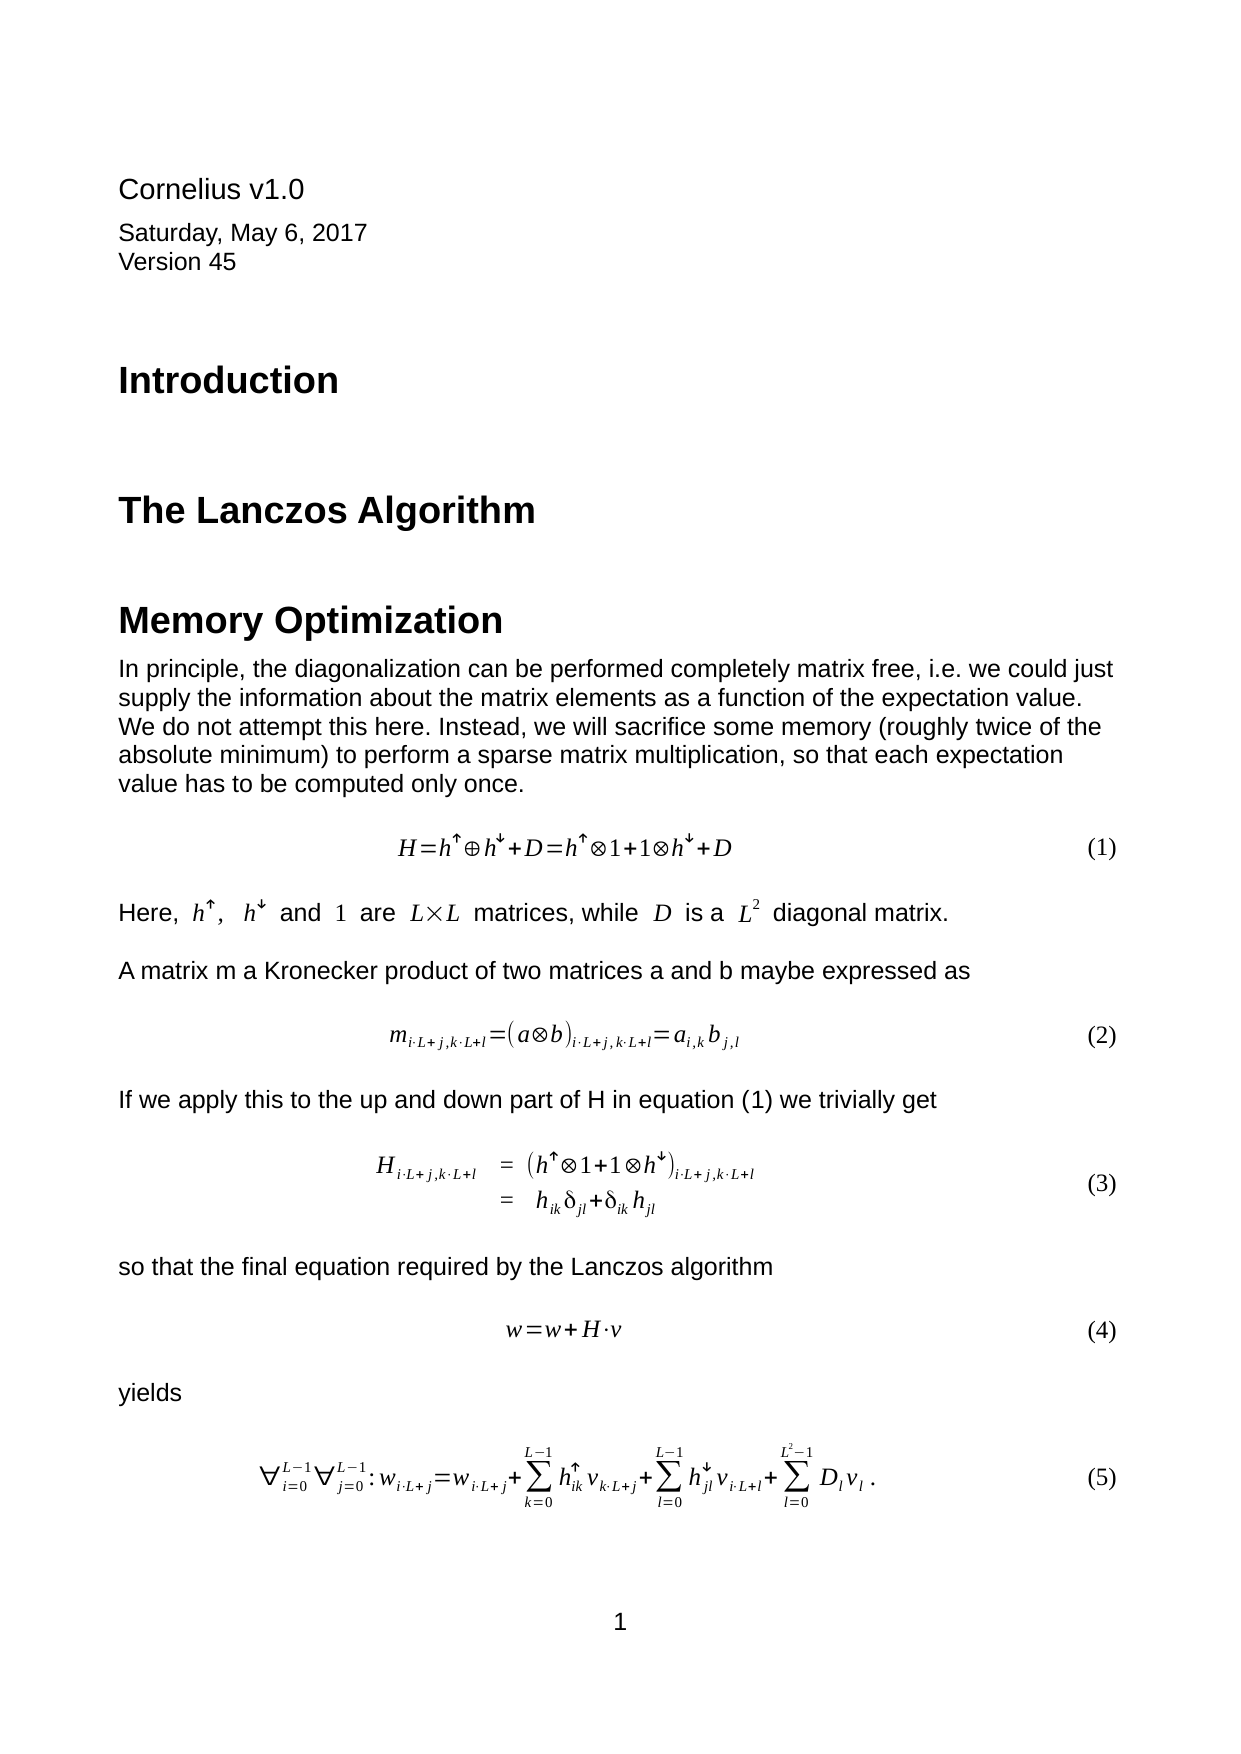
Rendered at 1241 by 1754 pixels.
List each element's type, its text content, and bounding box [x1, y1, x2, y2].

table_header (4) [1010, 1309, 1122, 1349]
text Version 45 [118, 247, 1122, 275]
table_header (5) [1010, 1436, 1122, 1517]
text Here, and are matrices, while is a diagonal matrix. [118, 896, 1122, 927]
text so that the final equation required by the Lanczos algorithm [118, 1252, 1122, 1280]
text A matrix m a Kronecker product of two matrices a and b maybe expressed as [118, 956, 1122, 984]
subtitle Introduction [118, 358, 1122, 402]
table_header [118, 1309, 1010, 1349]
subtitle The Lanczos Algorithm [118, 488, 1122, 532]
table_header . [118, 1436, 1010, 1517]
table_header [118, 1013, 1010, 1057]
subtitle Memory Optimization [118, 598, 1122, 642]
subtitle Cornelius v1.0 [118, 172, 1122, 205]
table_header (2) [1010, 1013, 1122, 1057]
table_header (1) [1010, 827, 1122, 867]
text If we apply this to the up and down part of H in equation (1) we trivially get [118, 1085, 1122, 1114]
table_header [118, 1143, 1010, 1223]
text yields [118, 1378, 1122, 1407]
table_header [118, 827, 1010, 867]
text In principle, the diagonalization can be performed completely matrix free, i.e. we could just supply the information about the matrix elements as a function of the expectation value. We do not attempt this here. Instead, we will sacrifice some memory (roughly twice of the absolute minimum) to perform a sparse matrix multiplication, so that each expectation value has to be computed only once. [118, 654, 1122, 798]
text Friday, May 5, 2017 [118, 218, 1122, 247]
table_header (3) [1010, 1143, 1122, 1223]
